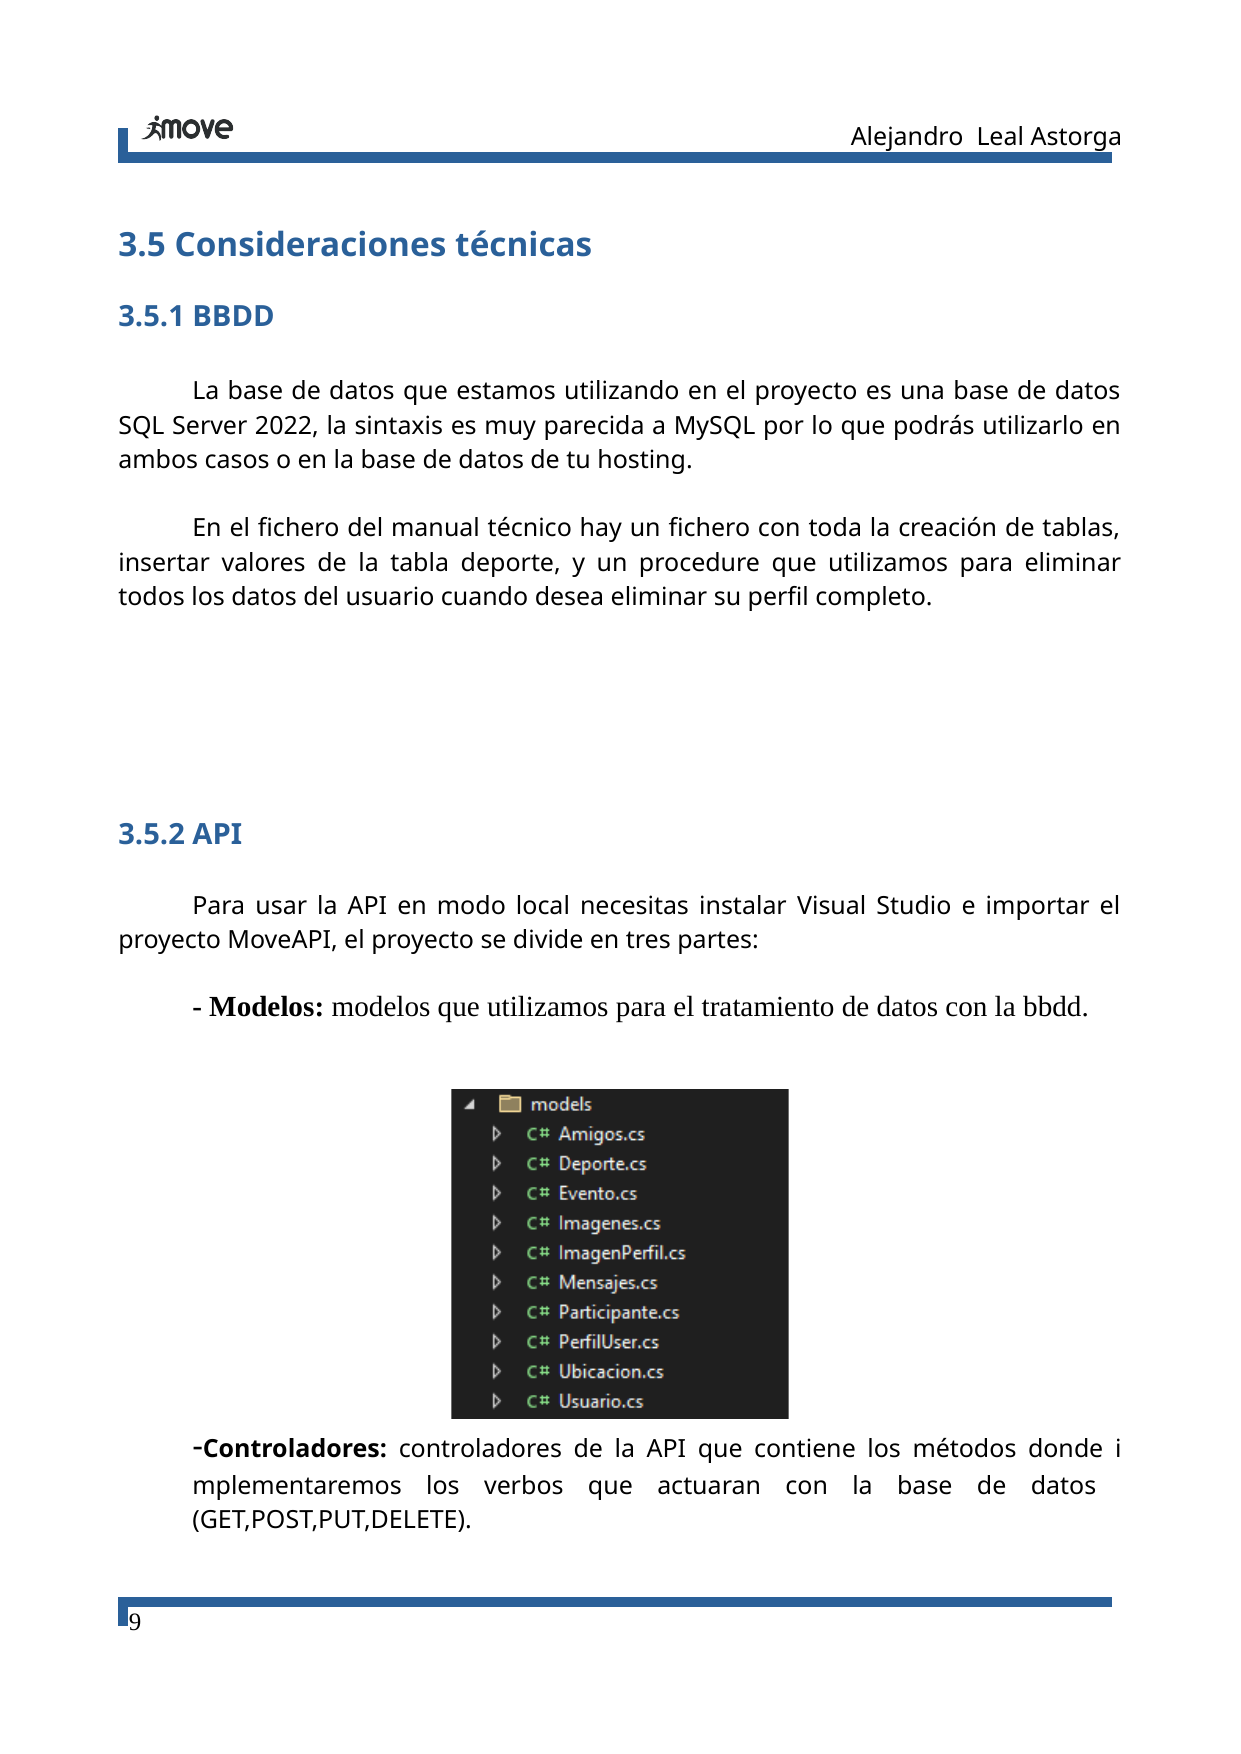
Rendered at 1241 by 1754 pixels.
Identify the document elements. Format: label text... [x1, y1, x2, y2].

text 3.5.2 API [118, 813, 1122, 853]
text La base de datos que estamos utilizando en el proyecto es una base de datos SQL Server 2022, la sintaxis es muy parecida a MySQL por lo que podrás utilizarlo en ambos casos o en la base de datos de tu hosting. [118, 368, 1122, 476]
text 3.5.1 BBDD [118, 295, 1122, 335]
text 3.5 Consideraciones técnicas [118, 221, 1122, 266]
text - Modelos: modelos que utilizamos para el tratamiento de datos con la bbdd. [118, 989, 1122, 1022]
picture [140, 113, 234, 141]
text Para usar la API en modo local necesitas instalar Visual Studio e importar el proyecto MoveAPI, el proyecto se divide en tres partes: [118, 887, 1122, 955]
text -Controladores: controladores de la API que contiene los métodos donde i mplementaremos los verbos que actuaran con la base de datos (GET,POST,PUT,DELETE). [118, 1422, 1122, 1536]
picture [451, 1089, 789, 1419]
text En el fichero del manual técnico hay un fichero con toda la creación de tablas, insertar valores de la tabla deporte, y un procedure que utilizamos para eliminar todos los datos del usuario cuando desea eliminar su perfil completo. [118, 510, 1122, 612]
